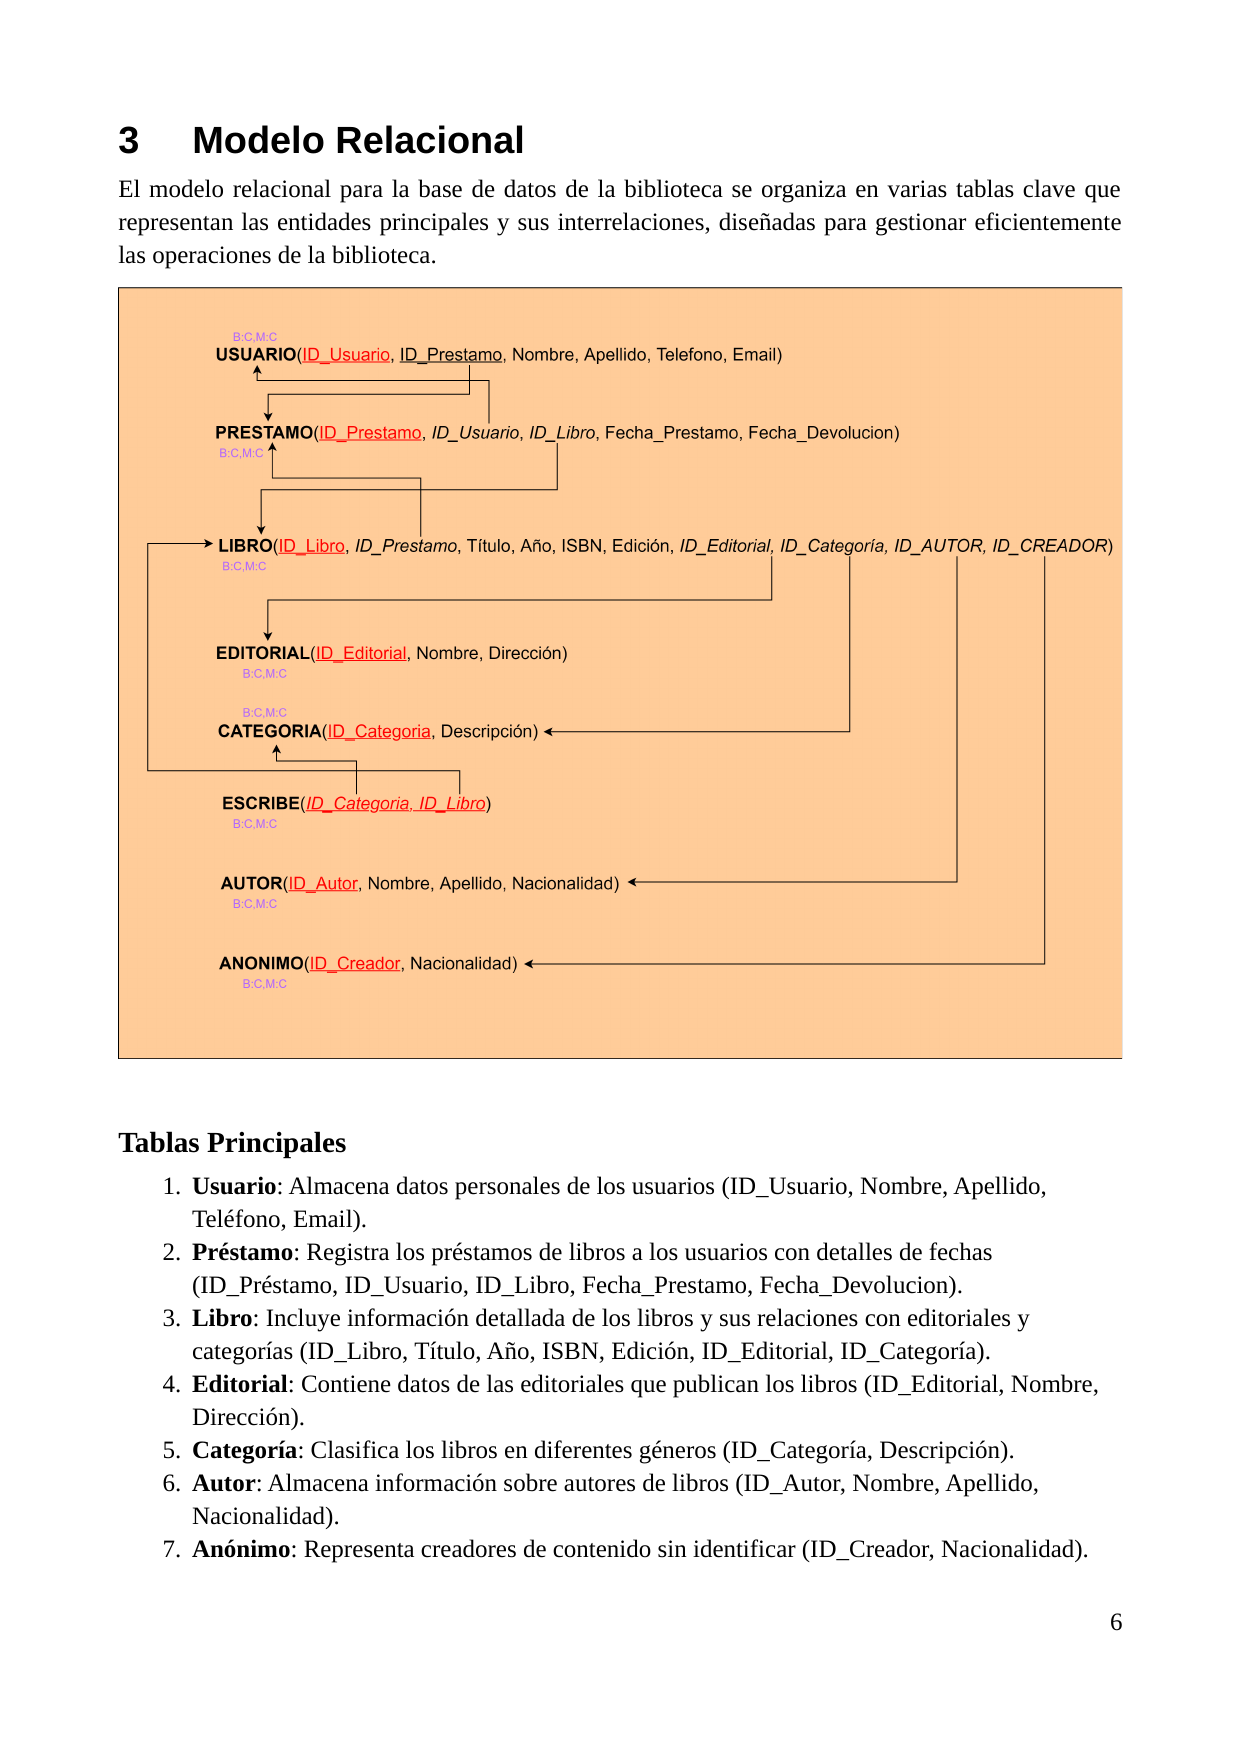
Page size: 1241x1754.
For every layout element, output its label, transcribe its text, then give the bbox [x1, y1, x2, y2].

list Autor: Almacena información sobre autores de libros (ID_Autor, Nombre, Apellido, Nacionalidad). [162, 1468, 1122, 1530]
list Préstamo: Registra los préstamos de libros a los usuarios con detalles de fechas (ID_Préstamo, ID_Usuario, ID_Libro, Fecha_Prestamo, Fecha_Devolucion). [162, 1237, 1122, 1299]
text El modelo relacional para la base de datos de la biblioteca se organiza en varias tablas clave que representan las entidades principales y sus interrelaciones, diseñadas para gestionar eficientemente las operaciones de la biblioteca. [118, 174, 1122, 269]
list Categoría: Clasifica los libros en diferentes géneros (ID_Categoría, Descripción). [162, 1435, 1122, 1464]
list Anónimo: Representa creadores de contenido sin identificar (ID_Creador, Nacionalidad). [162, 1534, 1122, 1563]
list Usuario: Almacena datos personales de los usuarios (ID_Usuario, Nombre, Apellido, Teléfono, Email). [162, 1171, 1122, 1233]
picture [118, 287, 1123, 1059]
list Libro: Incluye información detallada de los libros y sus relaciones con editoriales y categorías (ID_Libro, Título, Año, ISBN, Edición, ID_Editorial, ID_Categoría). [162, 1303, 1122, 1365]
subtitle Tablas Principales [118, 1125, 1122, 1158]
list Editorial: Contiene datos de las editoriales que publican los libros (ID_Editorial, Nombre, Dirección). [162, 1369, 1122, 1431]
subtitle Modelo Relacional [118, 118, 1122, 162]
